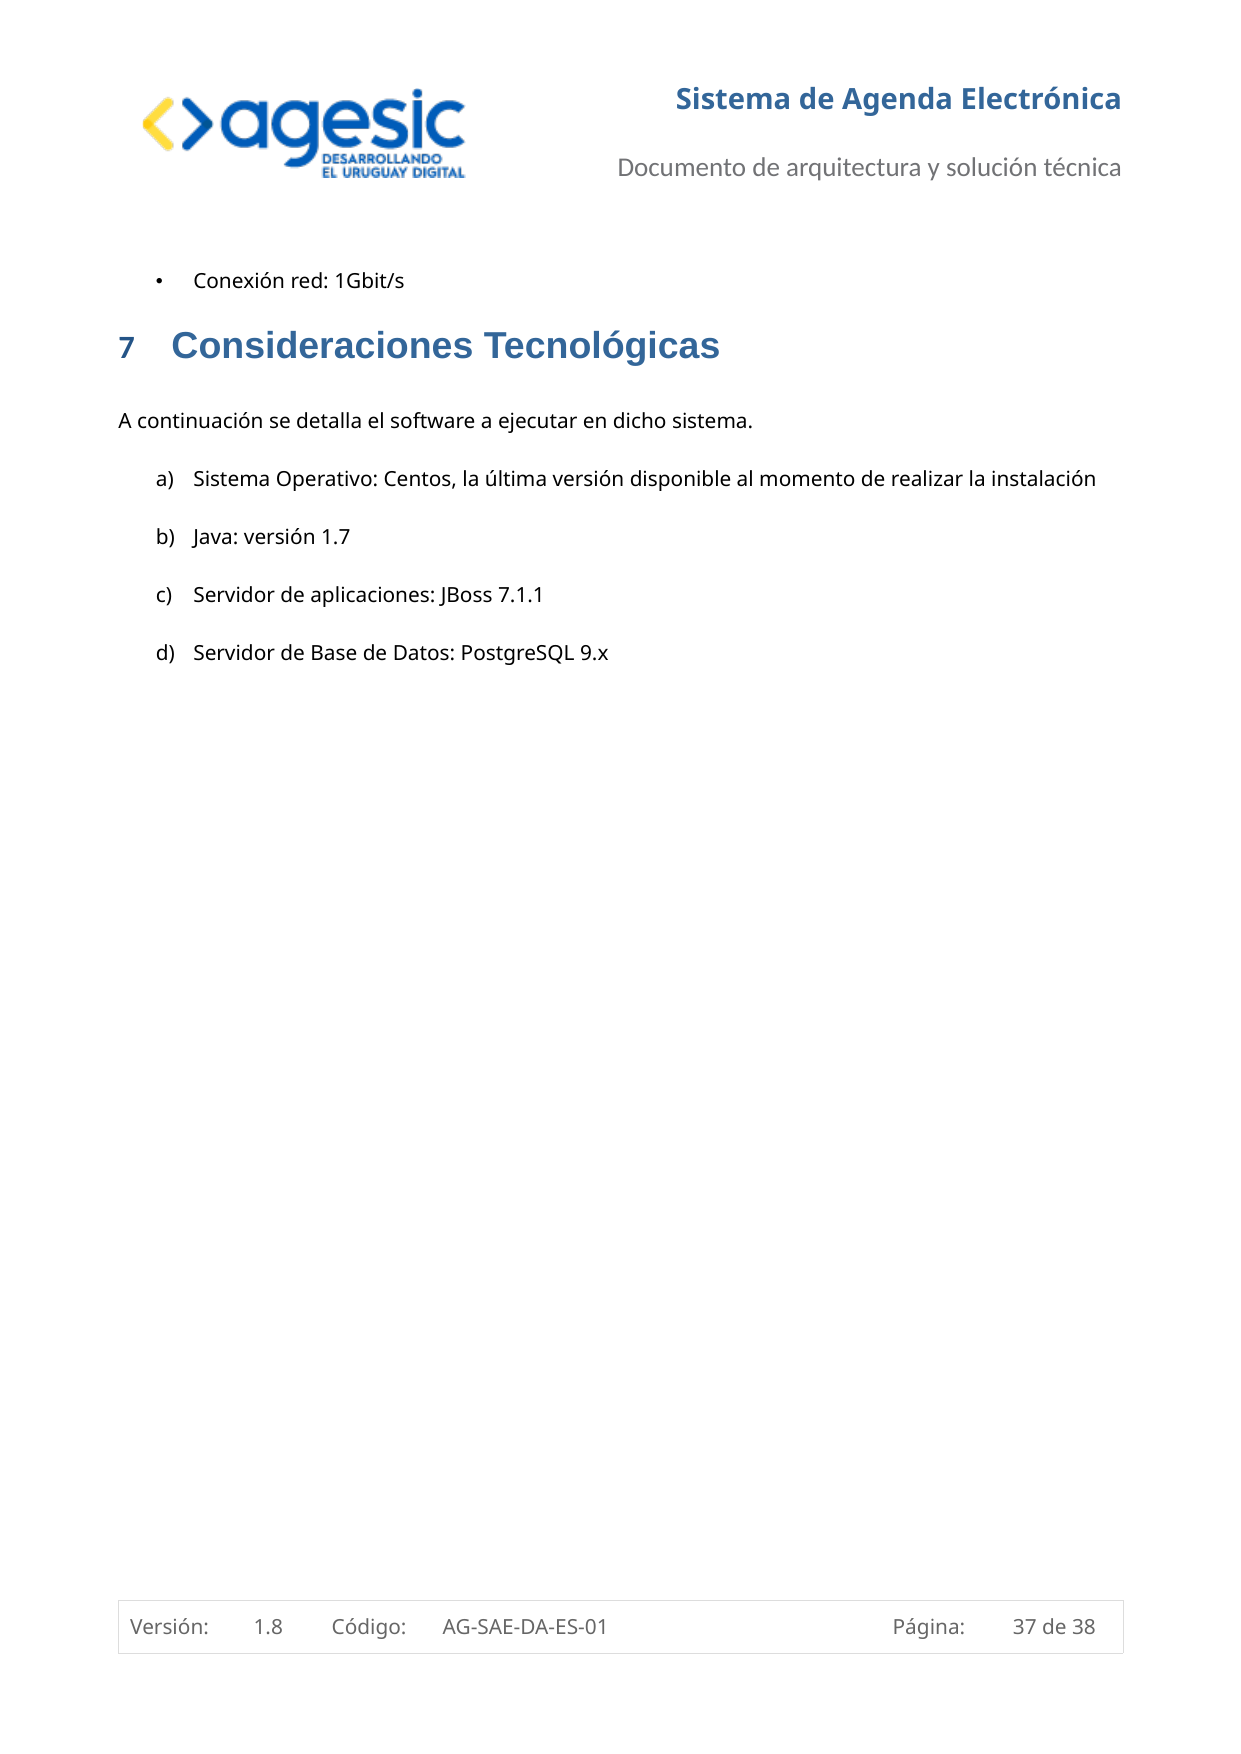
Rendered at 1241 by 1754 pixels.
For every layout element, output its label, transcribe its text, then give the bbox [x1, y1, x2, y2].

list Servidor de Base de Datos: PostgreSQL 9.x [156, 638, 1122, 667]
subtitle Consideraciones Tecnológicas [118, 324, 1122, 367]
list Java: versión 1.7 [156, 522, 1122, 551]
list Conexión red: 1Gbit/s [156, 266, 1122, 294]
picture [142, 88, 466, 178]
list Servidor de aplicaciones: JBoss 7.1.1 [156, 580, 1122, 609]
list Sistema Operativo: Centos, la última versión disponible al momento de realizar la instalación [156, 464, 1122, 493]
text A continuación se detalla el software a ejecutar en dicho sistema. [118, 406, 1122, 435]
